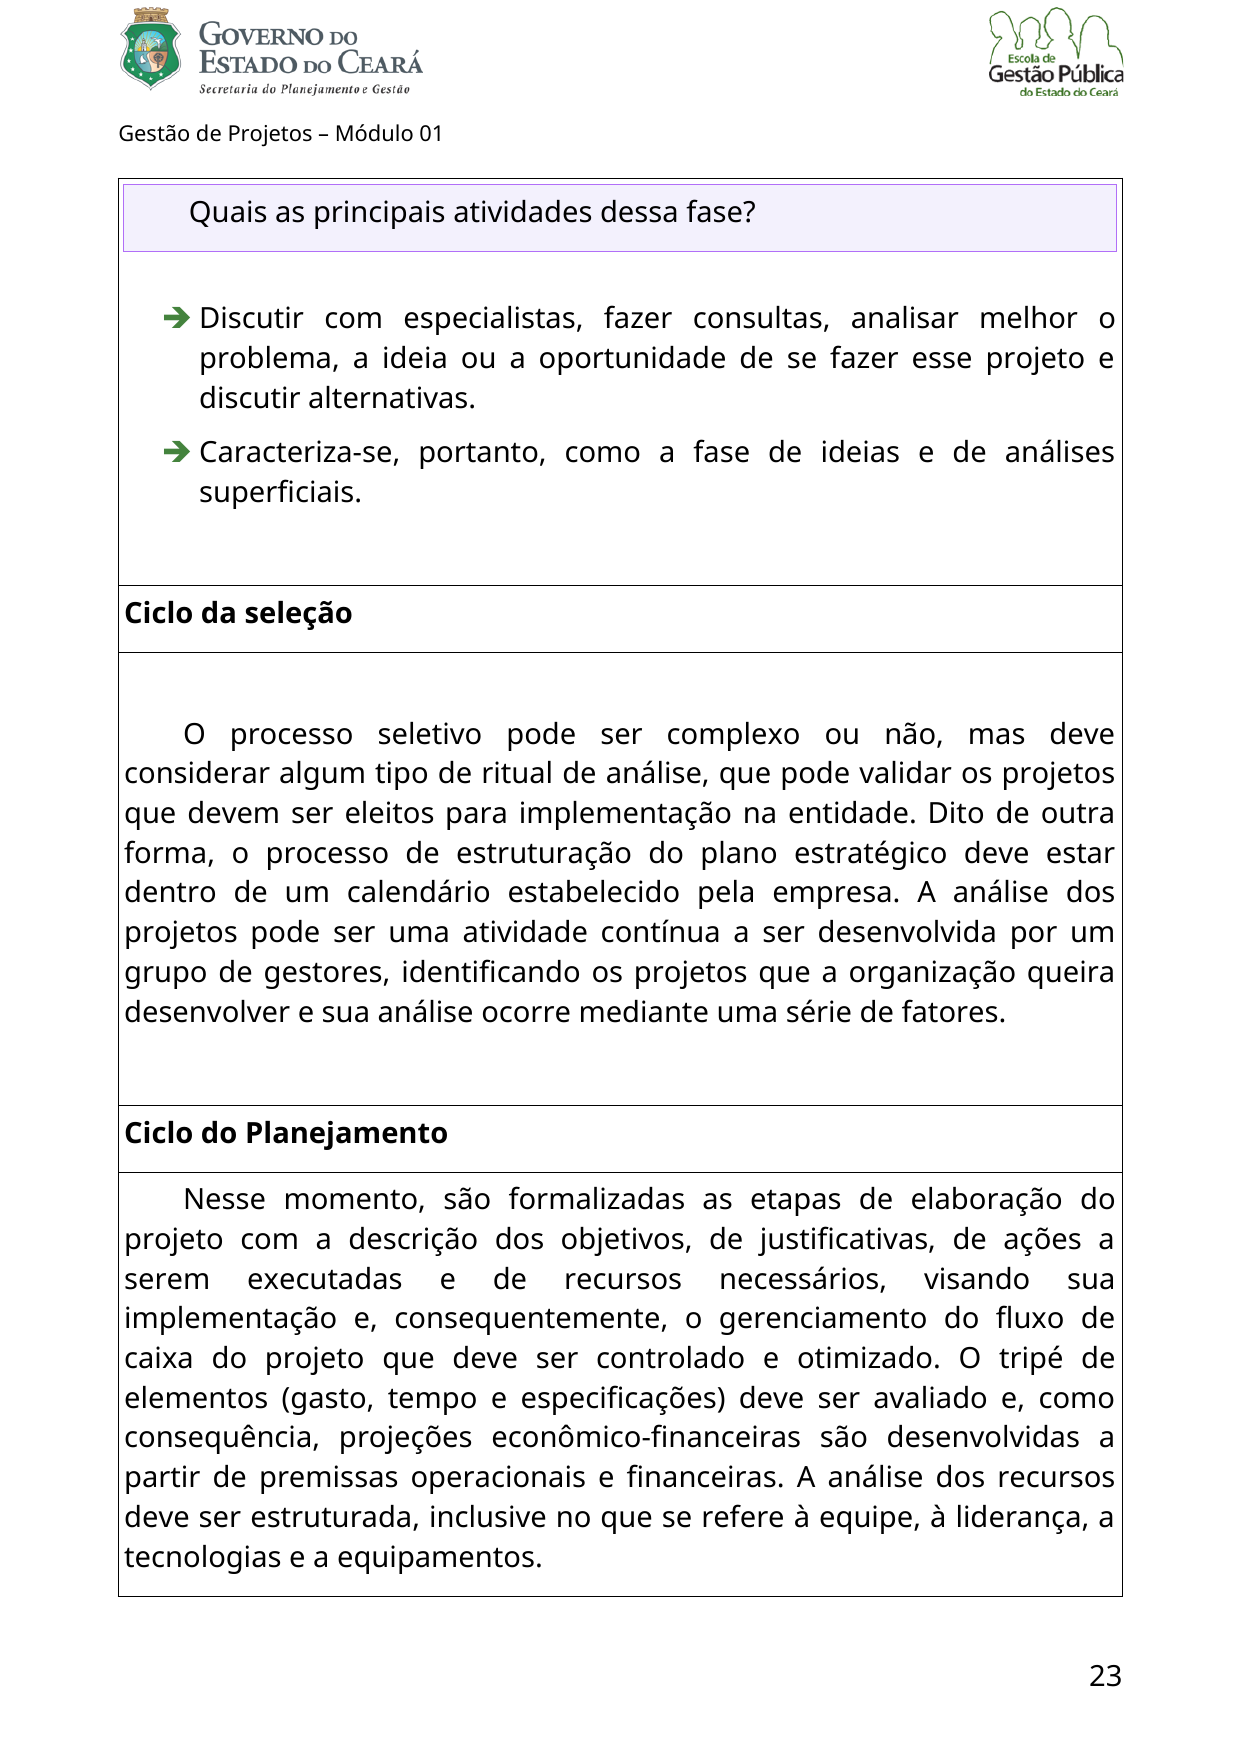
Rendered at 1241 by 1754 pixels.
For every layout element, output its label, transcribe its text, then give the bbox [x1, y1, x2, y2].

table_cell Podemos identificar que sua estruturação passa por diversos ciclos. Na verdade, são estágios percorridos pelos projetos desde o momento da sua iniciação até o seu encerramento. Os ciclos podem ser entendidos como um desenvolvimento sequencial, que em termos gerais são os seguintes: conceitual, planejamento, seleção, implementação, pós-implementação e encerramento. Esse ciclo corresponde à fase inicial de conceituação do projeto, na qual são idealizadas as mais diversas possibilidades de solução ou de respostas, incluindo os recursos a serem utilizados. É o momento que marca o início de um projeto de investimento e pode começar com uma ideia percebida como adequada para atender uma demanda da organização. Deve ser o ciclo de maior liberdade e deveria proporcionar um diagnóstico preliminar, para que o projeto possa ser estruturado. Ao seu final, deve proporcionar uma ideia estruturada da oportunidade do projeto, discutindo-a razoavelmente, definindo a missão do projeto e as restrições conceituais que o projeto poderá enfrentar. Aspectos que merecem atenção nesse ciclo: O horizonte de projeção de resultados deve ser definido e ele terá impacto sensível sobre o resultado do projeto; Modelo de decisão que será considerado na avaliação do projeto; Metodologias de avaliação de investimentos que serão consideradas na análise do projeto; Variáveis que são críticas no resultado da avaliação do projeto; Financiamento do projeto, no caso daqueles denominados de grande porte. Discutir com especialistas, fazer consultas, analisar melhor o problema, a ideia ou a oportunidade de se fazer esse projeto e discutir alternativas. Caracteriza-se, portanto, como a fase de ideias e de análises superficiais. [119, 179, 1122, 585]
table_cell Quais as principais atividades dessa fase? [124, 185, 1116, 251]
table_cell O processo seletivo pode ser complexo ou não, mas deve considerar algum tipo de ritual de análise, que pode validar os projetos que devem ser eleitos para implementação na entidade. Dito de outra forma, o processo de estruturação do plano estratégico deve estar dentro de um calendário estabelecido pela empresa. A análise dos projetos pode ser uma atividade contínua a ser desenvolvida por um grupo de gestores, identificando os projetos que a organização queira desenvolver e sua análise ocorre mediante uma série de fatores. [119, 653, 1122, 1105]
table_cell Ciclo da seleção [119, 586, 1122, 652]
picture [120, 7, 1124, 96]
table_cell Ciclo do Planejamento [119, 1106, 1122, 1172]
table_cell Nesse momento, são formalizadas as etapas de elaboração do projeto com a descrição dos objetivos, de justificativas, de ações a serem executadas e de recursos necessários, visando sua implementação e, consequentemente, o gerenciamento do fluxo de caixa do projeto que deve ser controlado e otimizado. O tripé de elementos (gasto, tempo e especificações) deve ser avaliado e, como consequência, projeções econômico-financeiras são desenvolvidas a partir de premissas operacionais e financeiras. A análise dos recursos deve ser estruturada, inclusive no que se refere à equipe, à liderança, a tecnologias e a equipamentos. [119, 1173, 1122, 1596]
